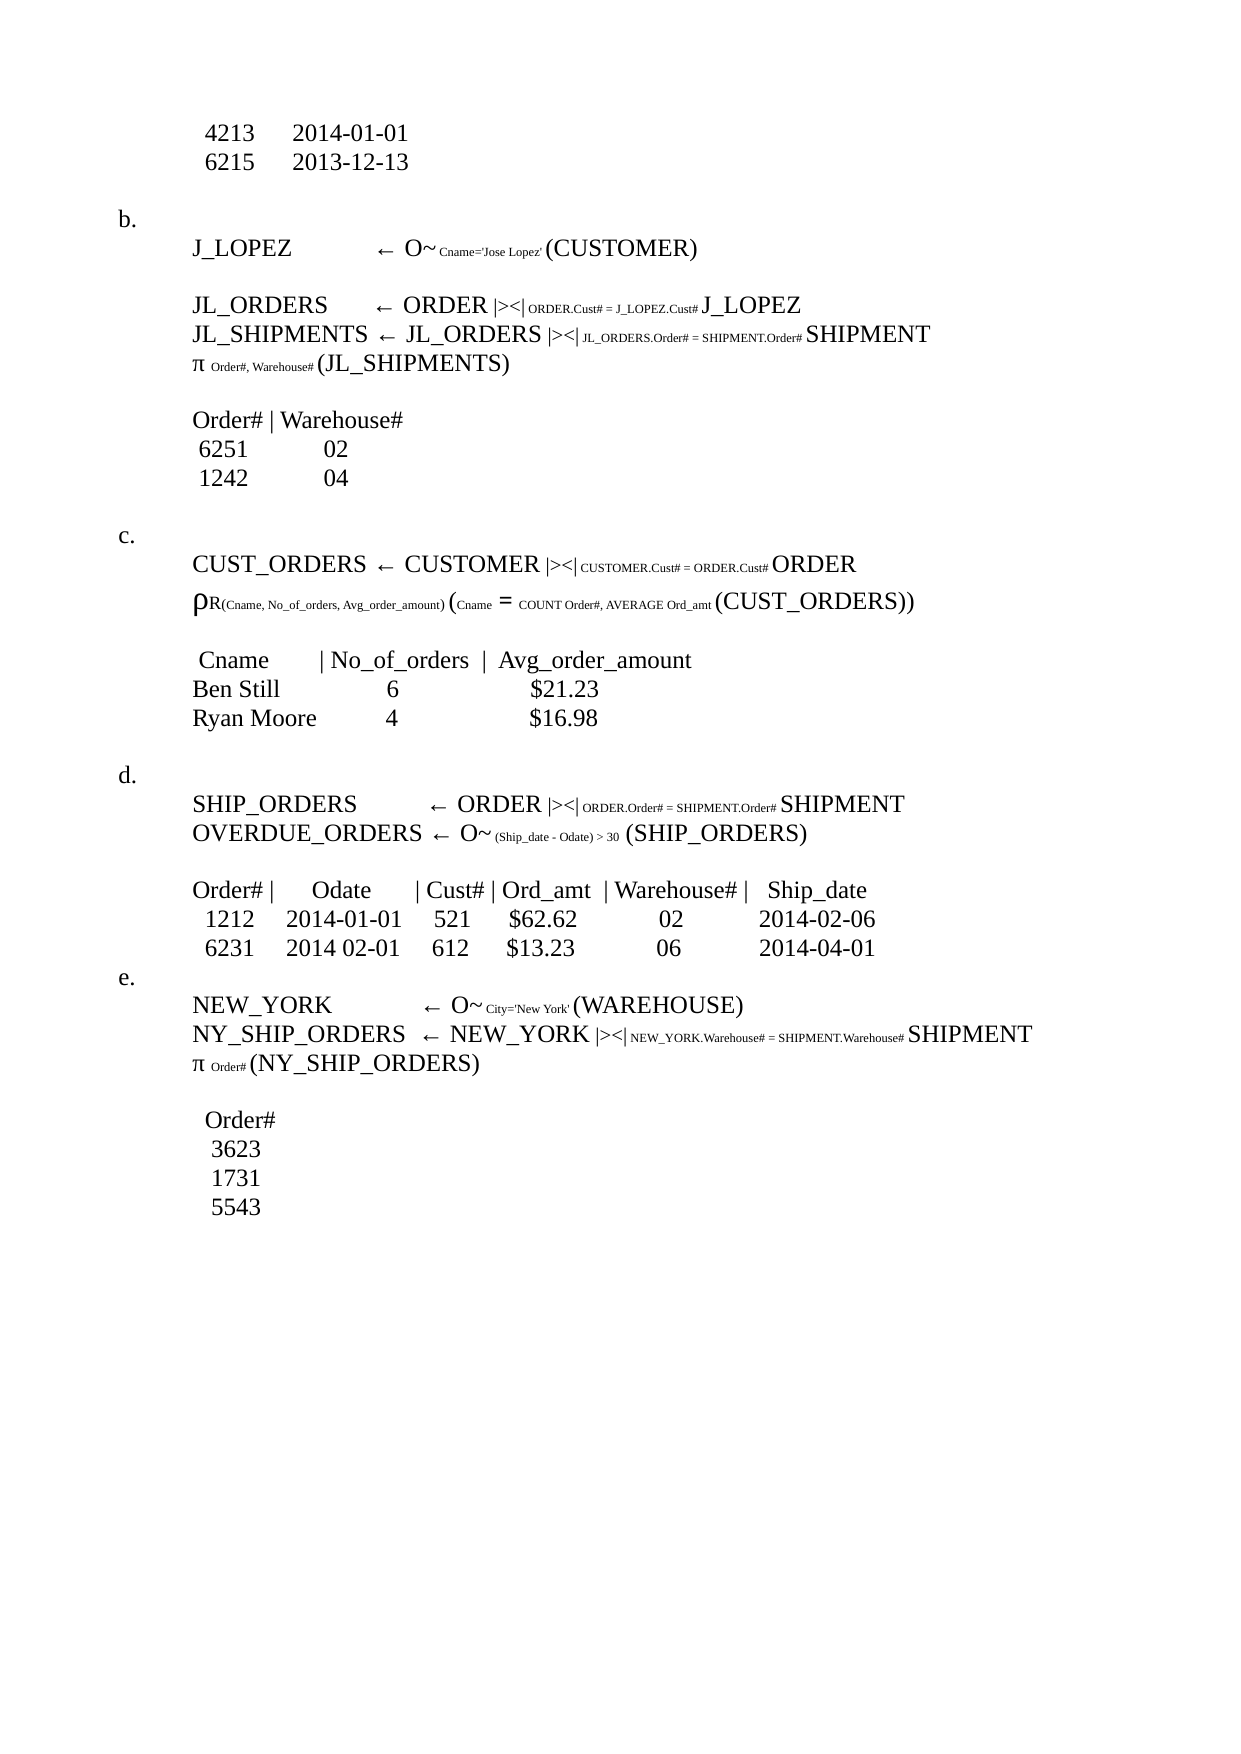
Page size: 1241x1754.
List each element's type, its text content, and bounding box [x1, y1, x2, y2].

text b. [118, 204, 1122, 233]
text 1242 04 [118, 463, 1122, 492]
text NY_SHIP_ORDERS ← NEW_YORK |><| NEW_YORK.Warehouse# = SHIPMENT.Warehouse# SHIPMENT [118, 1019, 1122, 1048]
text Ben Still 6 $21.23 [118, 674, 1122, 703]
text 1212 2014-01-01 521 $62.62 02 2014-02-06 [118, 904, 1122, 933]
text d. [118, 760, 1122, 789]
text SHIP_ORDERS ← ORDER |><| ORDER.Order# = SHIPMENT.Order# SHIPMENT [118, 789, 1122, 818]
text 5543 [118, 1192, 1122, 1220]
text 3623 [118, 1134, 1122, 1163]
text Order# | Odate | Cust# | Ord_amt | Warehouse# | Ship_date [118, 875, 1122, 904]
text 6251 02 [118, 434, 1122, 463]
text 6215 2013-12-13 [118, 147, 1122, 176]
text J_LOPEZ ← O~ Cname='Jose Lopez' (CUSTOMER) [118, 233, 1122, 262]
text OVERDUE_ORDERS ← O~ (Ship_date - Odate) > 30 (SHIP_ORDERS) [118, 818, 1122, 847]
text 1731 [118, 1163, 1122, 1192]
text c. [118, 521, 1122, 549]
text Cname | No_of_orders | Avg_order_amount [118, 645, 1122, 674]
text π Order# (NY_SHIP_ORDERS) [118, 1048, 1122, 1077]
text JL_ORDERS ← ORDER |><| ORDER.Cust# = J_LOPEZ.Cust# J_LOPEZ [118, 291, 1122, 319]
text Ryan Moore 4 $16.98 [118, 703, 1122, 732]
text e. [118, 962, 1122, 990]
text NEW_YORK ← O~ City='New York' (WAREHOUSE) [118, 990, 1122, 1019]
text 4213 2014-01-01 [118, 118, 1122, 147]
text π Order#, Warehouse# (JL_SHIPMENTS) [118, 348, 1122, 377]
text 6231 2014 02-01 612 $13.23 06 2014-04-01 [118, 933, 1122, 962]
text CUST_ORDERS ← CUSTOMER |><| CUSTOMER.Cust# = ORDER.Cust# ORDER [118, 549, 1122, 578]
text ρR(Cname, No_of_orders, Avg_order_amount) (Cname = COUNT Order#, AVERAGE Ord_amt (CUST_ORDERS)) [118, 578, 1122, 617]
text Order# | Warehouse# [118, 406, 1122, 434]
text JL_SHIPMENTS ← JL_ORDERS |><| JL_ORDERS.Order# = SHIPMENT.Order# SHIPMENT [118, 319, 1122, 348]
text Order# [118, 1105, 1122, 1134]
